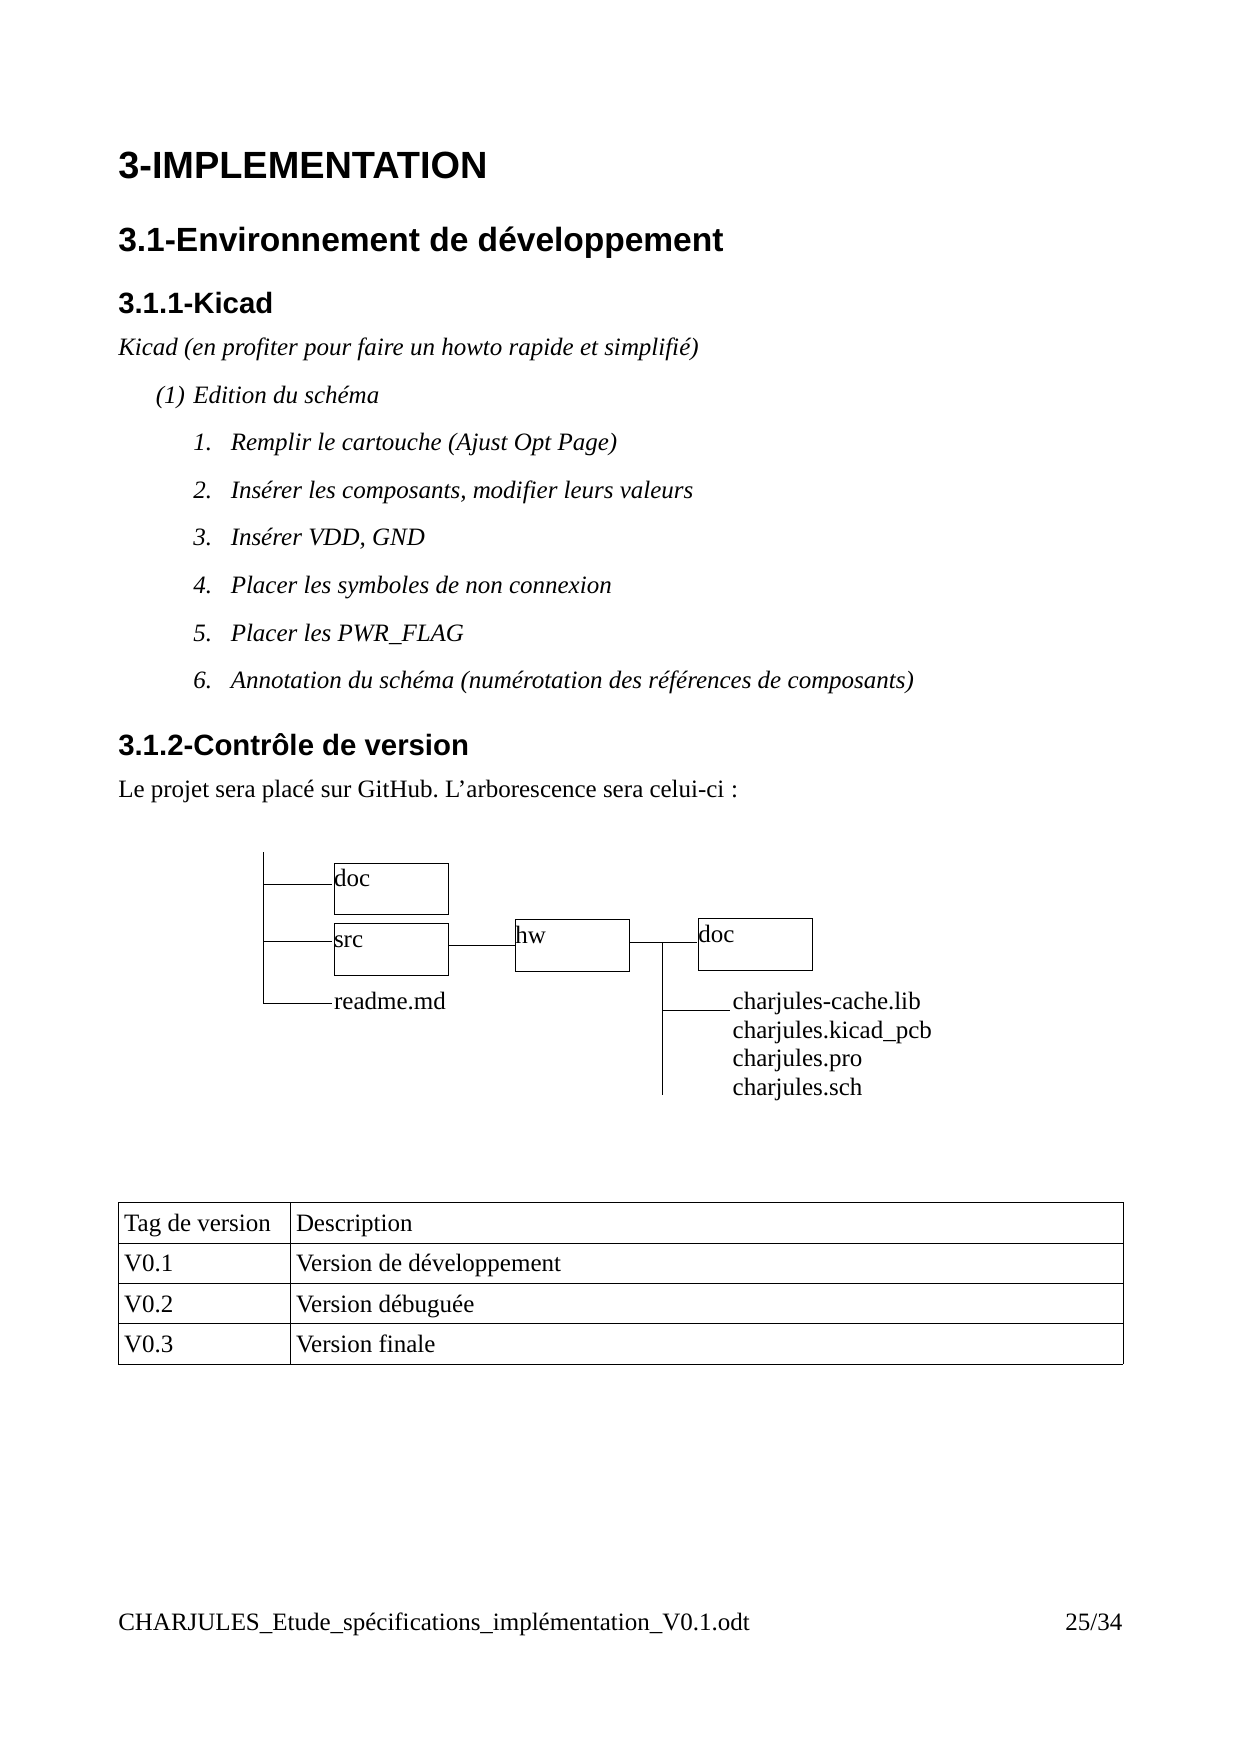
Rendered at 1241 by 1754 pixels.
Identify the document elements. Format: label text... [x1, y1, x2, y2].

table_cell Version débuguée [291, 1284, 1123, 1323]
list Insérer les composants, modifier leurs valeurs [193, 475, 1122, 504]
table_cell V0.1 [119, 1244, 290, 1283]
list Placer les PWR_FLAG [193, 618, 1122, 646]
list Edition du schéma [156, 380, 1122, 408]
table_cell V0.2 [119, 1284, 290, 1323]
table_cell Version de développement [291, 1244, 1123, 1283]
table_cell Version finale [291, 1324, 1123, 1363]
list Annotation du schéma (numérotation des références de composants) [193, 665, 1122, 694]
text Kicad (en profiter pour faire un howto rapide et simplifié) [118, 332, 1122, 361]
list Insérer VDD, GND [193, 522, 1122, 551]
text Le projet sera placé sur GitHub. L’arborescence sera celui-ci : [118, 774, 1122, 802]
subtitle 3-IMPLEMENTATION [118, 143, 1122, 187]
subtitle 3.1.2-Contrôle de version [118, 727, 1122, 761]
subtitle 3.1.1-Kicad [118, 286, 1122, 319]
list Placer les symboles de non connexion [193, 570, 1122, 599]
list Remplir le cartouche (Ajust Opt Page) [193, 427, 1122, 456]
subtitle 3.1-Environnement de développement [118, 220, 1122, 259]
table_cell V0.3 [119, 1324, 290, 1363]
table_header Description [291, 1203, 1123, 1242]
table_header Tag de version [119, 1203, 290, 1242]
